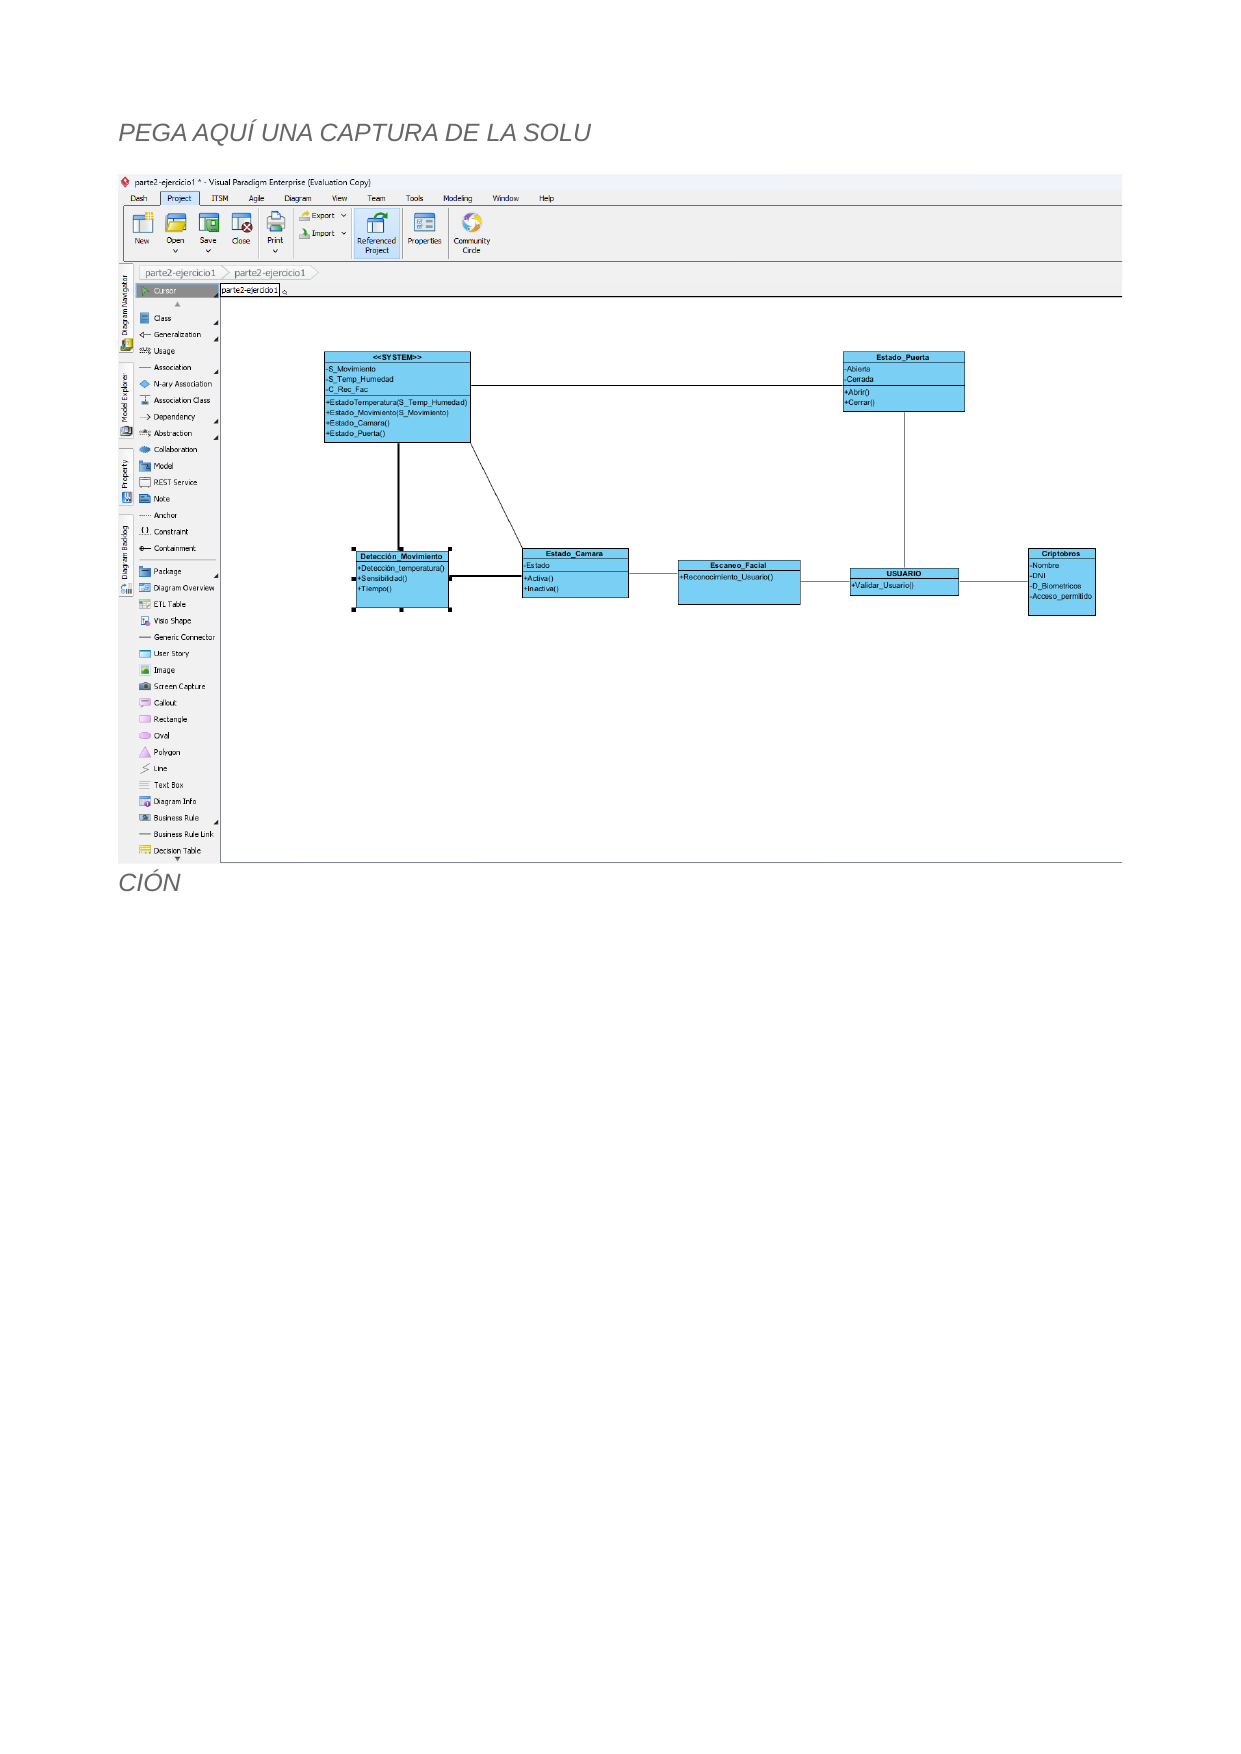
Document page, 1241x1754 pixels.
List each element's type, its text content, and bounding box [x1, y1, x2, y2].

text PEGA AQUÍ UNA CAPTURA DE LA SOLU [118, 118, 1122, 174]
text CIÓN [118, 864, 1122, 897]
